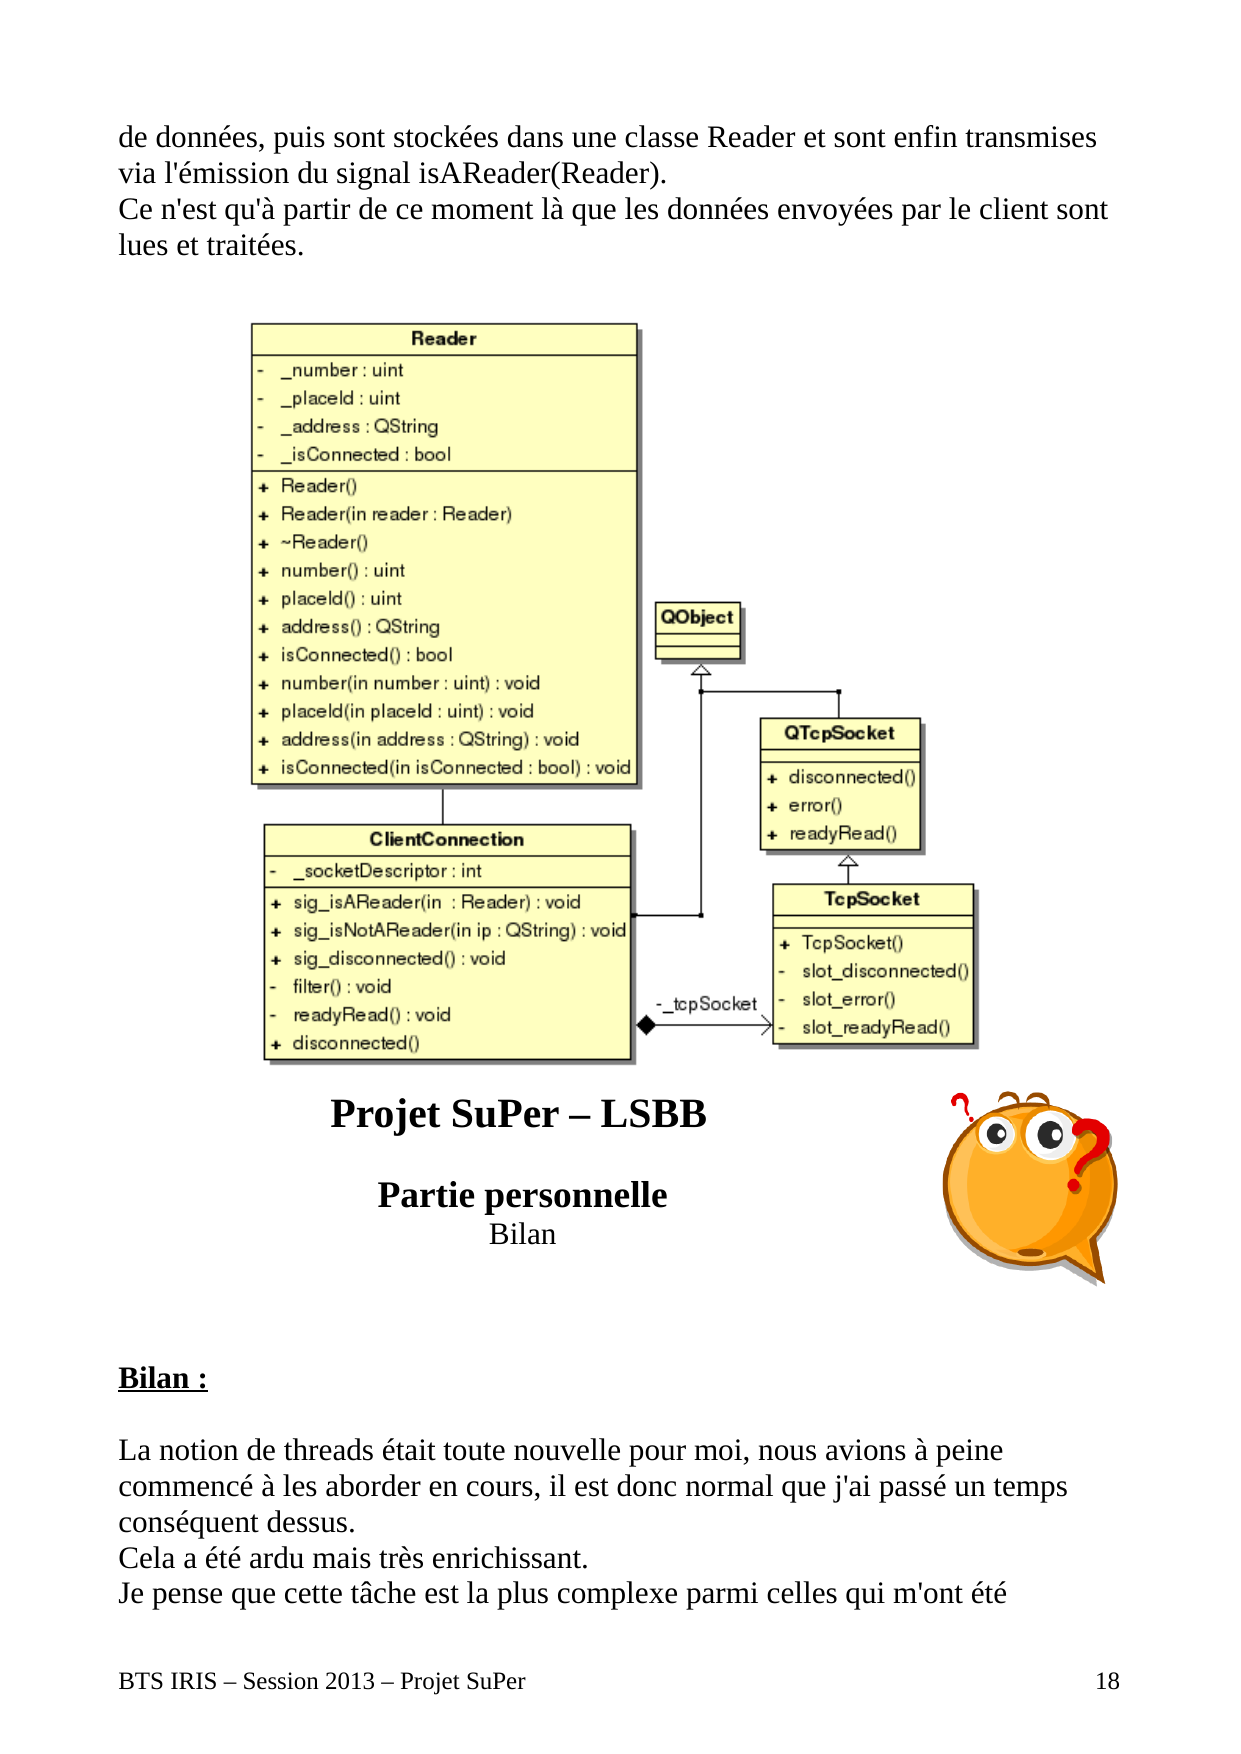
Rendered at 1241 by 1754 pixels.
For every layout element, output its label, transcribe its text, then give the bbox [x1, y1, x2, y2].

text Bilan [118, 1215, 927, 1251]
text Cela a été ardu mais très enrichissant. [118, 1539, 1122, 1575]
picture [242, 314, 998, 1084]
text Bilan : [118, 1359, 1122, 1395]
text Ce n'est qu'à partir de ce moment là que les données envoyées par le client sont lues et traitées. [118, 190, 1122, 262]
text de données, puis sont stockées dans une classe Reader et sont enfin transmises via l'émission du signal isAReader(Reader). [118, 118, 1122, 190]
text Projet SuPer – LSBB [118, 1088, 1122, 1136]
text Partie personnelle [118, 1172, 927, 1215]
text La notion de threads était toute nouvelle pour moi, nous avions à peine commencé à les aborder en cours, il est donc normal que j'ai passé un temps conséquent dessus. [118, 1431, 1122, 1539]
text Je pense que cette tâche est la plus complexe parmi celles qui m'ont été [118, 1575, 1122, 1611]
picture [927, 1089, 1123, 1287]
